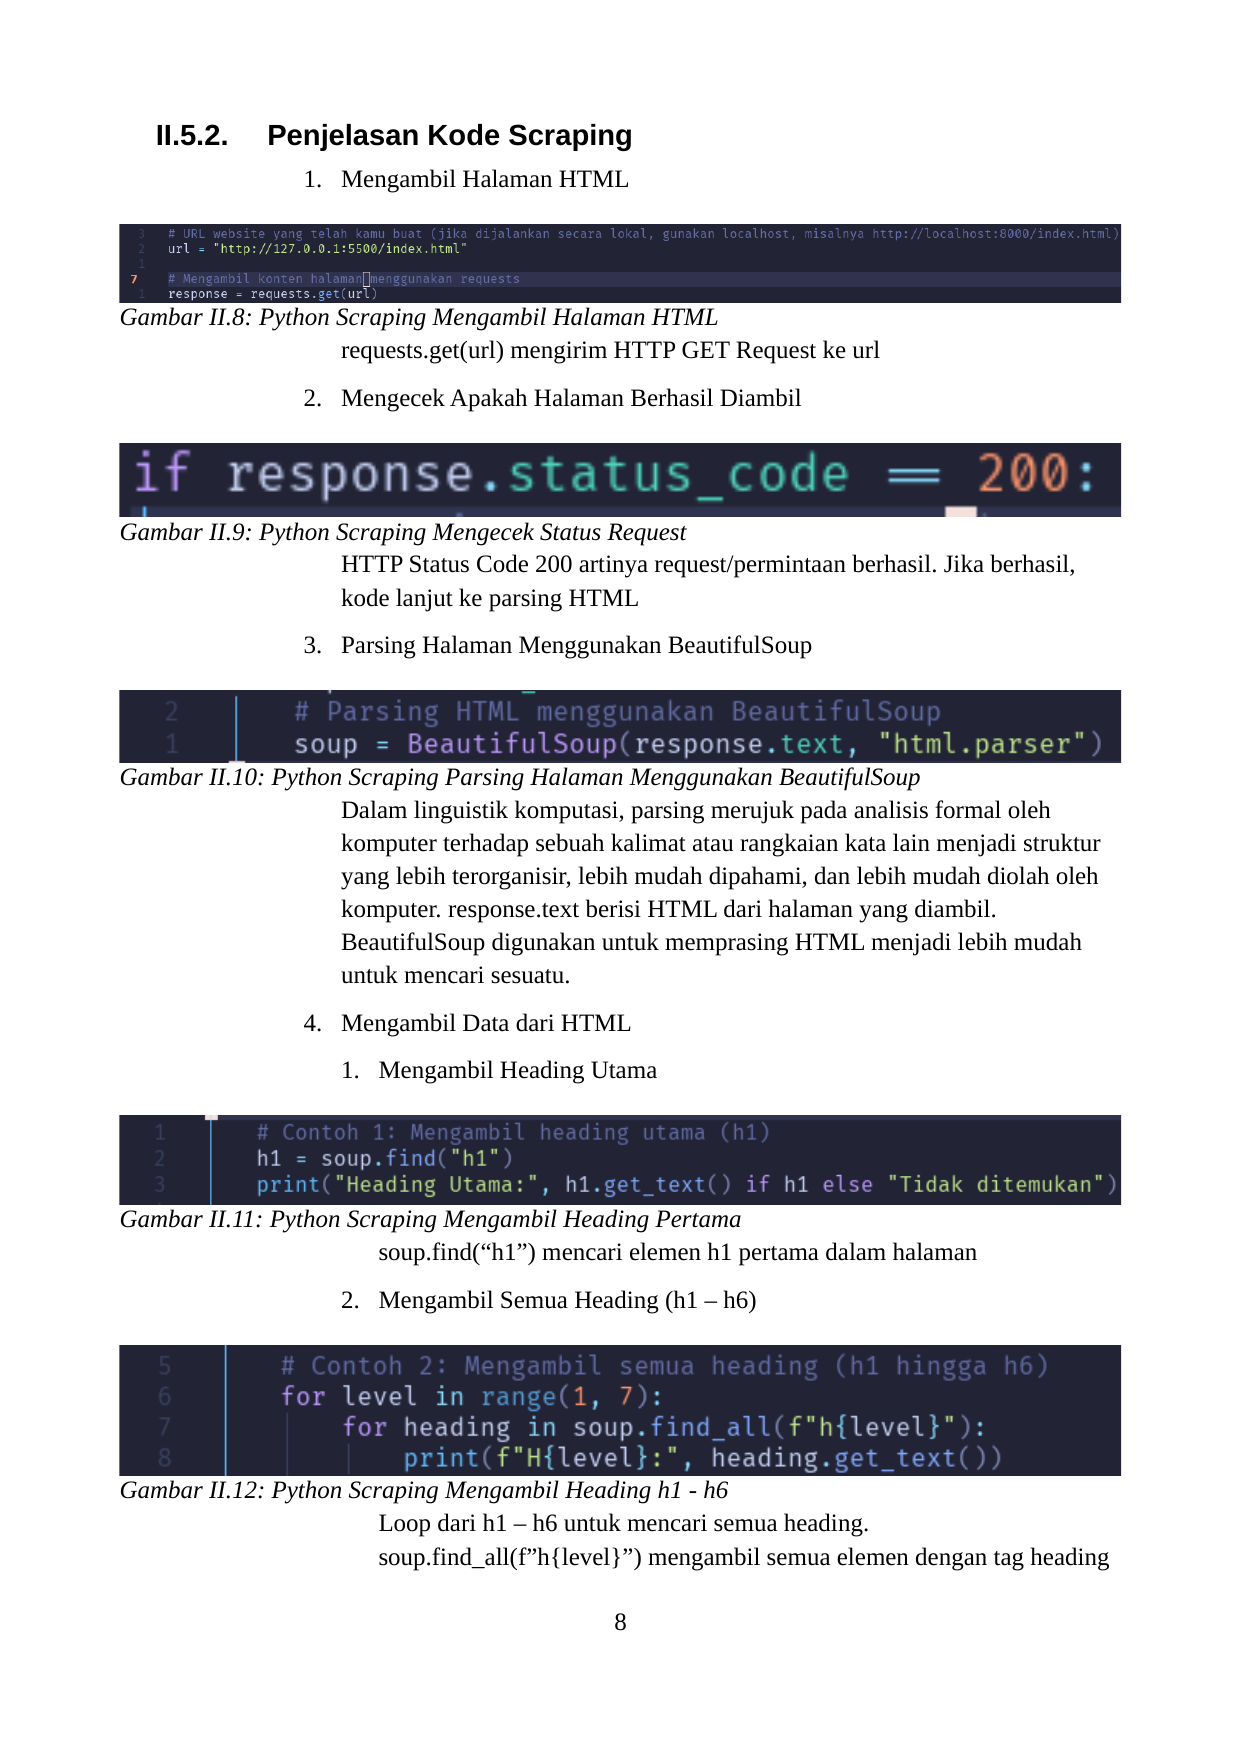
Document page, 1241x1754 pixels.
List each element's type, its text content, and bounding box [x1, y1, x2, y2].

list Dalam linguistik komputasi, parsing merujuk pada analisis formal oleh komputer terhadap sebuah kalimat atau rangkaian kata lain menjadi struktur yang lebih terorganisir, lebih mudah dipahami, dan lebih mudah diolah oleh komputer. response.text berisi HTML dari halaman yang diambil. BeautifulSoup digunakan untuk memprasing HTML menjadi lebih mudah untuk mencari sesuatu. [119, 678, 1122, 690]
list Gambar II.12: Python Scraping Mengambil Heading h1 - h6 [119, 1476, 1121, 1504]
list Mengambil Heading Utama [341, 1056, 1122, 1084]
list Parsing Halaman Menggunakan BeautifulSoup [303, 630, 1122, 659]
list soup.find(“h1”) mencari elemen h1 pertama dalam halaman [341, 1205, 1122, 1266]
list HTTP Status Code 200 artinya request/permintaan berhasil. Jika berhasil, kode lanjut ke parsing HTML [119, 431, 1122, 443]
list Dalam linguistik komputasi, parsing merujuk pada analisis formal oleh komputer terhadap sebuah kalimat atau rangkaian kata lain menjadi struktur yang lebih terorganisir, lebih mudah dipahami, dan lebih mudah diolah oleh komputer. response.text berisi HTML dari halaman yang diambil. BeautifulSoup digunakan untuk memprasing HTML menjadi lebih mudah untuk mencari sesuatu. [303, 763, 1122, 989]
list Loop dari h1 – h6 untuk mencari semua heading. soup.find_all(f”h{level}”) mengambil semua elemen dengan tag heading [341, 1476, 1122, 1570]
list Mengecek Apakah Halaman Berhasil Diambil [303, 383, 1122, 412]
list Gambar II.9: Python Scraping Mengecek Status Request [119, 517, 1121, 545]
list Gambar II.11: Python Scraping Mengambil Heading Pertama [119, 1205, 1121, 1233]
list Mengambil Semua Heading (h1 – h6) [341, 1285, 1122, 1314]
picture [119, 1115, 1122, 1205]
list Gambar II.10: Python Scraping Parsing Halaman Menggunakan BeautifulSoup [119, 763, 1121, 791]
list Mengambil Halaman HTML [303, 164, 1122, 193]
list Mengambil Data dari HTML [303, 1008, 1122, 1037]
list Gambar II.8: Python Scraping Mengambil Halaman HTML [119, 303, 1121, 331]
picture [119, 224, 1122, 303]
picture [119, 443, 1122, 517]
subtitle Penjelasan Kode Scraping [156, 118, 1122, 152]
list [119, 1332, 1122, 1345]
list requests.get(url) mengirim HTTP GET Request ke url [119, 212, 1122, 224]
picture [119, 690, 1122, 763]
list HTTP Status Code 200 artinya request/permintaan berhasil. Jika berhasil, kode lanjut ke parsing HTML [303, 517, 1122, 611]
list requests.get(url) mengirim HTTP GET Request ke url [303, 303, 1122, 364]
picture [119, 1345, 1122, 1476]
list [119, 1103, 1122, 1115]
